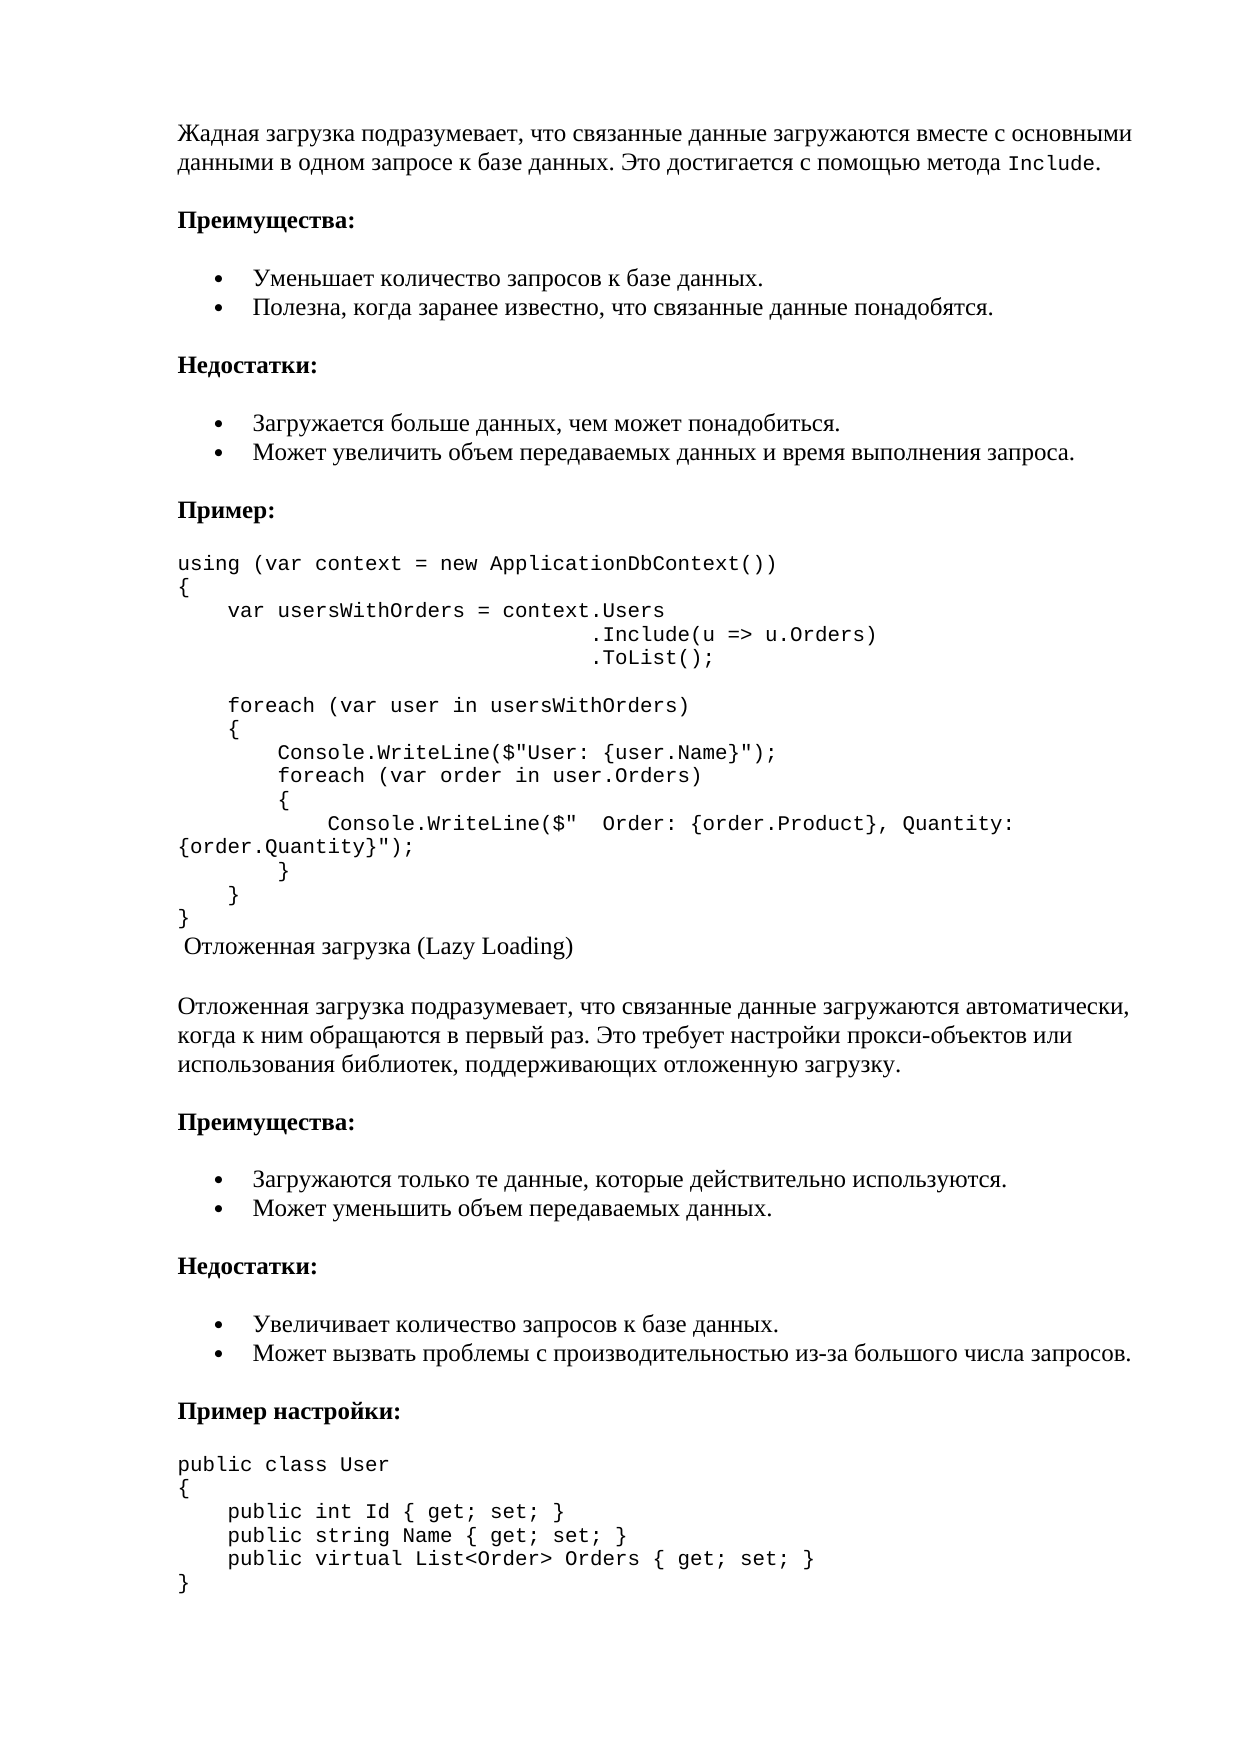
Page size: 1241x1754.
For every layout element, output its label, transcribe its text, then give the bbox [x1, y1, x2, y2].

list Увеличивает количество запросов к базе данных. [215, 1309, 1152, 1338]
list Загружаются только те данные, которые действительно используются. [215, 1164, 1152, 1193]
text Console.WriteLine($"User: {user.Name}"); [177, 742, 1152, 766]
text Жадная загрузка подразумевает, что связанные данные загружаются вместе с основными данными в одном запросе к базе данных. Это достигается с помощью метода Include. [177, 118, 1152, 176]
text { [177, 718, 1152, 742]
text } [177, 1572, 1152, 1596]
text } [177, 860, 1152, 884]
text Недостатки: [177, 1251, 1152, 1280]
text var usersWithOrders = context.Users [177, 600, 1152, 624]
list Может вызвать проблемы с производительностью из-за большого числа запросов. [215, 1338, 1152, 1367]
text foreach (var user in usersWithOrders) [177, 694, 1152, 718]
text .ToList(); [177, 647, 1152, 671]
text Преимущества: [177, 1107, 1152, 1135]
text Console.WriteLine($" Order: {order.Product}, Quantity: {order.Quantity}"); [177, 813, 1152, 860]
text { [177, 789, 1152, 813]
list Уменьшает количество запросов к базе данных. [215, 263, 1152, 292]
text } [177, 907, 1152, 931]
text using (var context = new ApplicationDbContext()) [177, 553, 1152, 576]
list Полезна, когда заранее известно, что связанные данные понадобятся. [215, 292, 1152, 321]
text Недостатки: [177, 350, 1152, 379]
text Пример: [177, 495, 1152, 523]
text public int Id { get; set; } [177, 1501, 1152, 1525]
text { [177, 576, 1152, 600]
text Пример настройки: [177, 1396, 1152, 1424]
text Преимущества: [177, 206, 1152, 234]
list Загружается больше данных, чем может понадобиться. [215, 408, 1152, 437]
text { [177, 1477, 1152, 1501]
text .Include(u => u.Orders) [177, 624, 1152, 647]
text public class User [177, 1454, 1152, 1477]
text public virtual List<Order> Orders { get; set; } [177, 1548, 1152, 1572]
list Может увеличить объем передаваемых данных и время выполнения запроса. [215, 437, 1152, 466]
text public string Name { get; set; } [177, 1525, 1152, 1548]
text Отложенная загрузка подразумевает, что связанные данные загружаются автоматически, когда к ним обращаются в первый раз. Это требует настройки прокси-объектов или использования библиотек, поддерживающих отложенную загрузку. [177, 991, 1152, 1077]
text foreach (var order in user.Orders) [177, 766, 1152, 789]
list Может уменьшить объем передаваемых данных. [215, 1193, 1152, 1222]
text Отложенная загрузка (Lazy Loading) [177, 931, 1152, 960]
text } [177, 884, 1152, 907]
